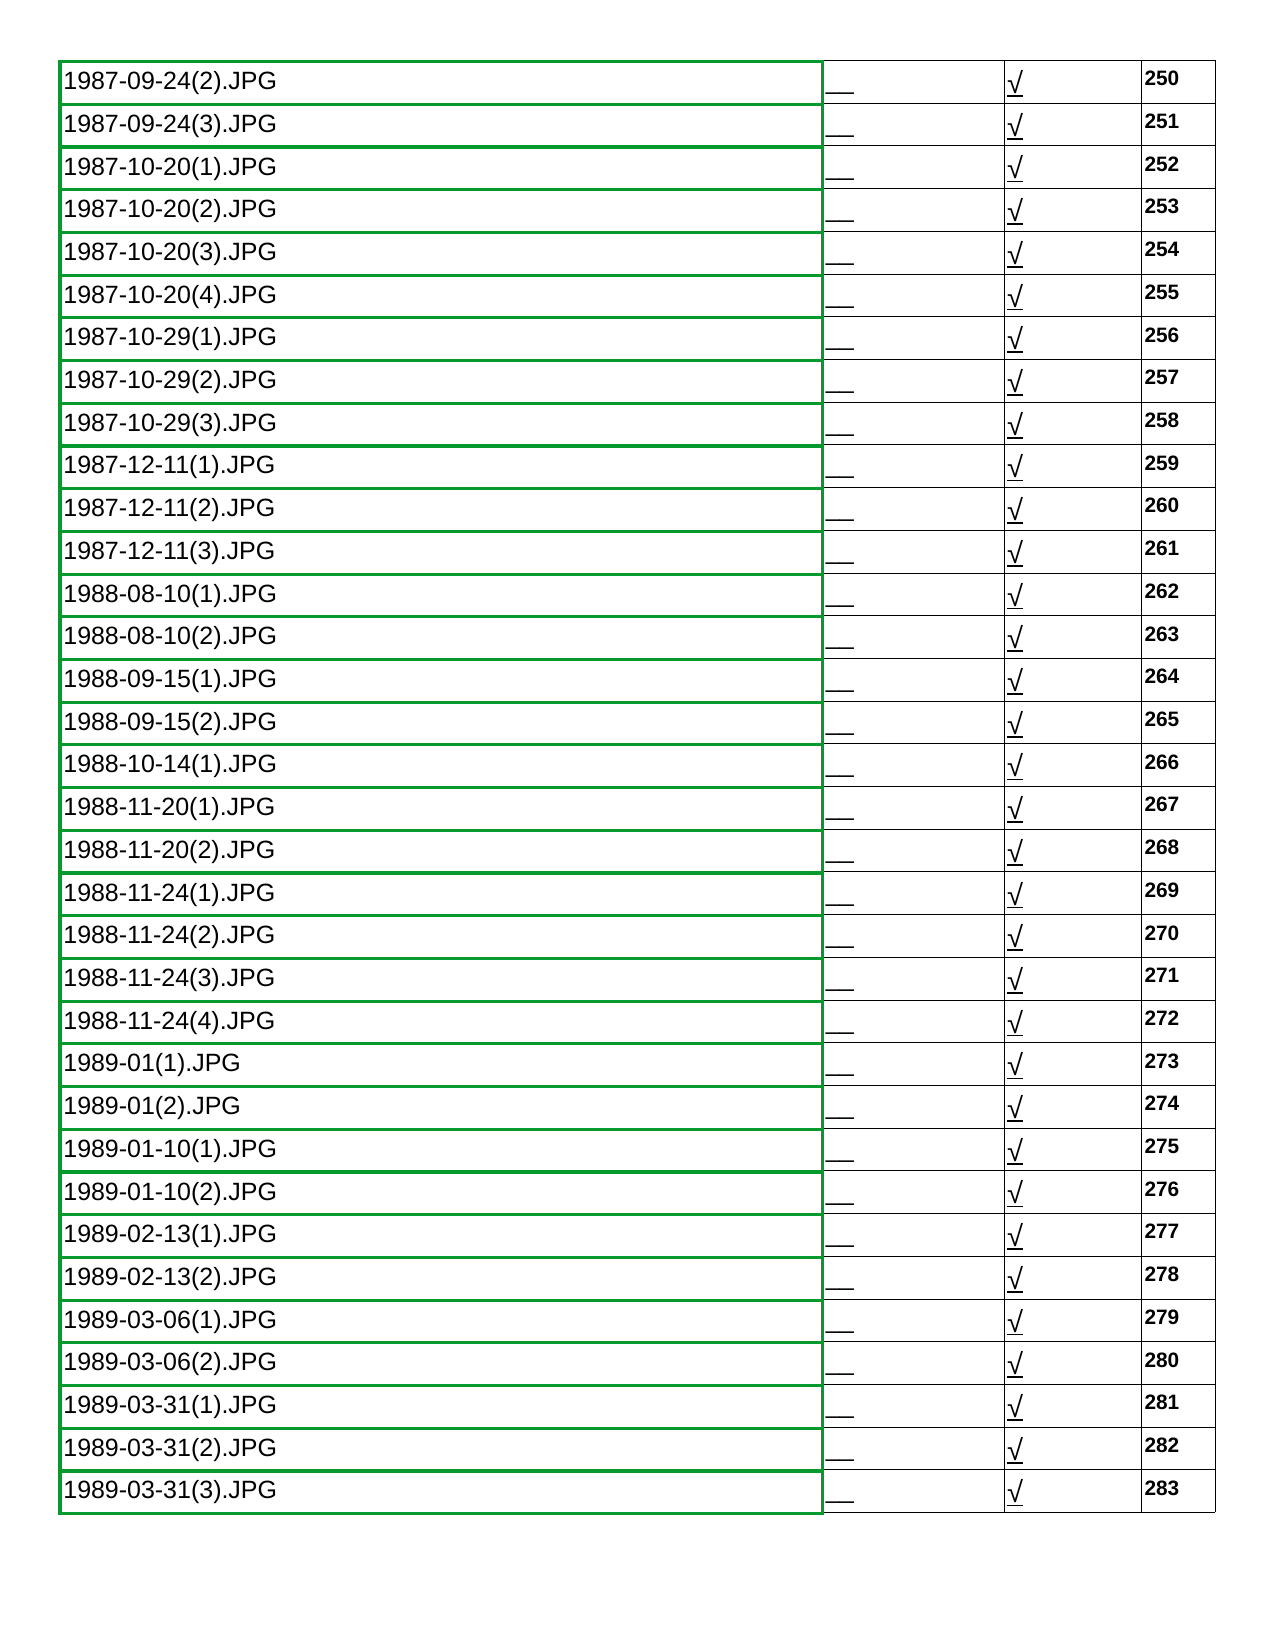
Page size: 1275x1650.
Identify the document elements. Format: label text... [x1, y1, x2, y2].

table_cell __ [824, 702, 1004, 743]
table_cell 1988-11-24(4).JPG [62, 1003, 821, 1042]
table_cell 1989-01(1).JPG [62, 1045, 821, 1085]
table_cell 281 [1142, 1385, 1215, 1427]
table_cell 1989-03-06(2).JPG [62, 1344, 821, 1384]
table_cell √ [1005, 915, 1141, 957]
table_cell 250 [1142, 61, 1215, 103]
table_cell 259 [1142, 445, 1215, 487]
table_cell 1987-12-11(1).JPG [62, 448, 821, 487]
table_cell __ [824, 317, 1004, 359]
table_cell √ [1005, 1385, 1141, 1427]
table_cell __ [824, 659, 1004, 701]
table_cell __ [824, 1214, 1004, 1256]
table_cell __ [824, 872, 1004, 914]
table_cell 1989-03-31(2).JPG [62, 1430, 821, 1469]
table_cell √ [1005, 830, 1141, 871]
table_cell 1987-10-20(1).JPG [62, 149, 821, 188]
table_cell 1988-08-10(2).JPG [62, 618, 821, 658]
table_cell 1988-11-24(2).JPG [62, 917, 821, 957]
table_cell __ [824, 403, 1004, 444]
table_cell √ [1005, 104, 1141, 145]
table_cell √ [1005, 1171, 1141, 1213]
table_cell __ [824, 1086, 1004, 1128]
table_cell 256 [1142, 317, 1215, 359]
table_cell 257 [1142, 360, 1215, 402]
table_cell __ [824, 1257, 1004, 1298]
table_cell √ [1005, 1470, 1141, 1512]
table_cell __ [824, 104, 1004, 145]
table_cell 272 [1142, 1001, 1215, 1042]
table_cell 1987-12-11(3).JPG [62, 533, 821, 572]
table_cell __ [824, 232, 1004, 273]
table_cell 1989-03-06(1).JPG [62, 1302, 821, 1341]
table_cell __ [824, 146, 1004, 188]
table_cell √ [1005, 1043, 1141, 1085]
table_cell 273 [1142, 1043, 1215, 1085]
table_cell __ [824, 488, 1004, 530]
table_cell 254 [1142, 232, 1215, 273]
table_cell __ [824, 1043, 1004, 1085]
table_cell 1987-09-24(2).JPG [62, 63, 821, 103]
table_cell __ [824, 275, 1004, 316]
table_cell 1988-10-14(1).JPG [62, 746, 821, 786]
table_cell √ [1005, 275, 1141, 316]
table_cell √ [1005, 702, 1141, 743]
table_cell 270 [1142, 915, 1215, 957]
table_cell __ [824, 360, 1004, 402]
table_cell 260 [1142, 488, 1215, 530]
table_cell 255 [1142, 275, 1215, 316]
table_cell 274 [1142, 1086, 1215, 1128]
table_cell 267 [1142, 787, 1215, 829]
table_cell 271 [1142, 958, 1215, 999]
table_cell 266 [1142, 744, 1215, 786]
table_cell 1987-10-20(3).JPG [62, 234, 821, 273]
table_cell __ [824, 1129, 1004, 1170]
table_cell √ [1005, 1214, 1141, 1256]
table_cell __ [824, 915, 1004, 957]
table_cell √ [1005, 1129, 1141, 1170]
table_cell √ [1005, 574, 1141, 615]
table_cell __ [824, 1428, 1004, 1469]
table_cell √ [1005, 744, 1141, 786]
table_cell √ [1005, 1086, 1141, 1128]
table_cell 1989-01-10(2).JPG [62, 1174, 821, 1213]
table_cell 253 [1142, 189, 1215, 231]
table_cell √ [1005, 1428, 1141, 1469]
table_cell 1988-09-15(1).JPG [62, 661, 821, 701]
table_cell 1988-11-24(3).JPG [62, 960, 821, 999]
table_cell 280 [1142, 1342, 1215, 1384]
table_cell __ [824, 531, 1004, 572]
table_cell √ [1005, 872, 1141, 914]
table_cell 265 [1142, 702, 1215, 743]
table_cell 283 [1142, 1470, 1215, 1512]
table_cell 269 [1142, 872, 1215, 914]
table_cell 268 [1142, 830, 1215, 871]
table_cell __ [824, 1001, 1004, 1042]
table_cell √ [1005, 360, 1141, 402]
table_cell 1987-10-29(1).JPG [62, 319, 821, 359]
table_cell 1989-02-13(2).JPG [62, 1259, 821, 1298]
table_cell 1989-01-10(1).JPG [62, 1131, 821, 1170]
table_cell __ [824, 1470, 1004, 1512]
table_cell 278 [1142, 1257, 1215, 1298]
table_cell 1987-10-20(2).JPG [62, 191, 821, 231]
table_cell __ [824, 1171, 1004, 1213]
table_cell 1987-10-29(2).JPG [62, 362, 821, 402]
table_cell 275 [1142, 1129, 1215, 1170]
table_cell 276 [1142, 1171, 1215, 1213]
table_cell 1989-03-31(3).JPG [62, 1473, 821, 1512]
table_cell √ [1005, 531, 1141, 572]
table_cell __ [824, 616, 1004, 658]
table_cell 1988-09-15(2).JPG [62, 704, 821, 743]
table_cell √ [1005, 616, 1141, 658]
table_cell 1987-12-11(2).JPG [62, 490, 821, 530]
table_cell 251 [1142, 104, 1215, 145]
table_cell √ [1005, 1300, 1141, 1341]
table_cell __ [824, 830, 1004, 871]
table_cell __ [824, 744, 1004, 786]
table_cell √ [1005, 189, 1141, 231]
table_cell √ [1005, 403, 1141, 444]
table_cell 1989-02-13(1).JPG [62, 1216, 821, 1256]
table_cell √ [1005, 146, 1141, 188]
table_cell √ [1005, 445, 1141, 487]
table_cell __ [824, 445, 1004, 487]
table_cell √ [1005, 659, 1141, 701]
table_cell √ [1005, 958, 1141, 999]
table_cell 258 [1142, 403, 1215, 444]
table_cell √ [1005, 787, 1141, 829]
table_cell 1989-03-31(1).JPG [62, 1387, 821, 1427]
table_cell 1988-11-20(2).JPG [62, 832, 821, 871]
table_cell 282 [1142, 1428, 1215, 1469]
table_cell 252 [1142, 146, 1215, 188]
table_cell 262 [1142, 574, 1215, 615]
table_cell 264 [1142, 659, 1215, 701]
table_cell √ [1005, 1342, 1141, 1384]
table_cell √ [1005, 61, 1141, 103]
table_cell 1987-10-29(3).JPG [62, 405, 821, 444]
table_cell √ [1005, 317, 1141, 359]
table_cell __ [824, 1300, 1004, 1341]
table_cell __ [824, 787, 1004, 829]
table_cell __ [824, 958, 1004, 999]
table_cell __ [824, 1385, 1004, 1427]
table_cell 1988-08-10(1).JPG [62, 576, 821, 615]
table_cell 277 [1142, 1214, 1215, 1256]
table_cell __ [824, 61, 1004, 103]
table_cell √ [1005, 232, 1141, 273]
table_cell 263 [1142, 616, 1215, 658]
table_cell __ [824, 574, 1004, 615]
table_cell √ [1005, 488, 1141, 530]
table_cell __ [824, 1342, 1004, 1384]
table_cell 279 [1142, 1300, 1215, 1341]
table_cell 1987-10-20(4).JPG [62, 277, 821, 316]
table_cell 1988-11-24(1).JPG [62, 875, 821, 914]
table_cell 1987-09-24(3).JPG [62, 106, 821, 145]
table_cell √ [1005, 1001, 1141, 1042]
table_cell 261 [1142, 531, 1215, 572]
table_cell 1989-01(2).JPG [62, 1088, 821, 1128]
table_cell 1988-11-20(1).JPG [62, 789, 821, 829]
table_cell __ [824, 189, 1004, 231]
table_cell √ [1005, 1257, 1141, 1298]
